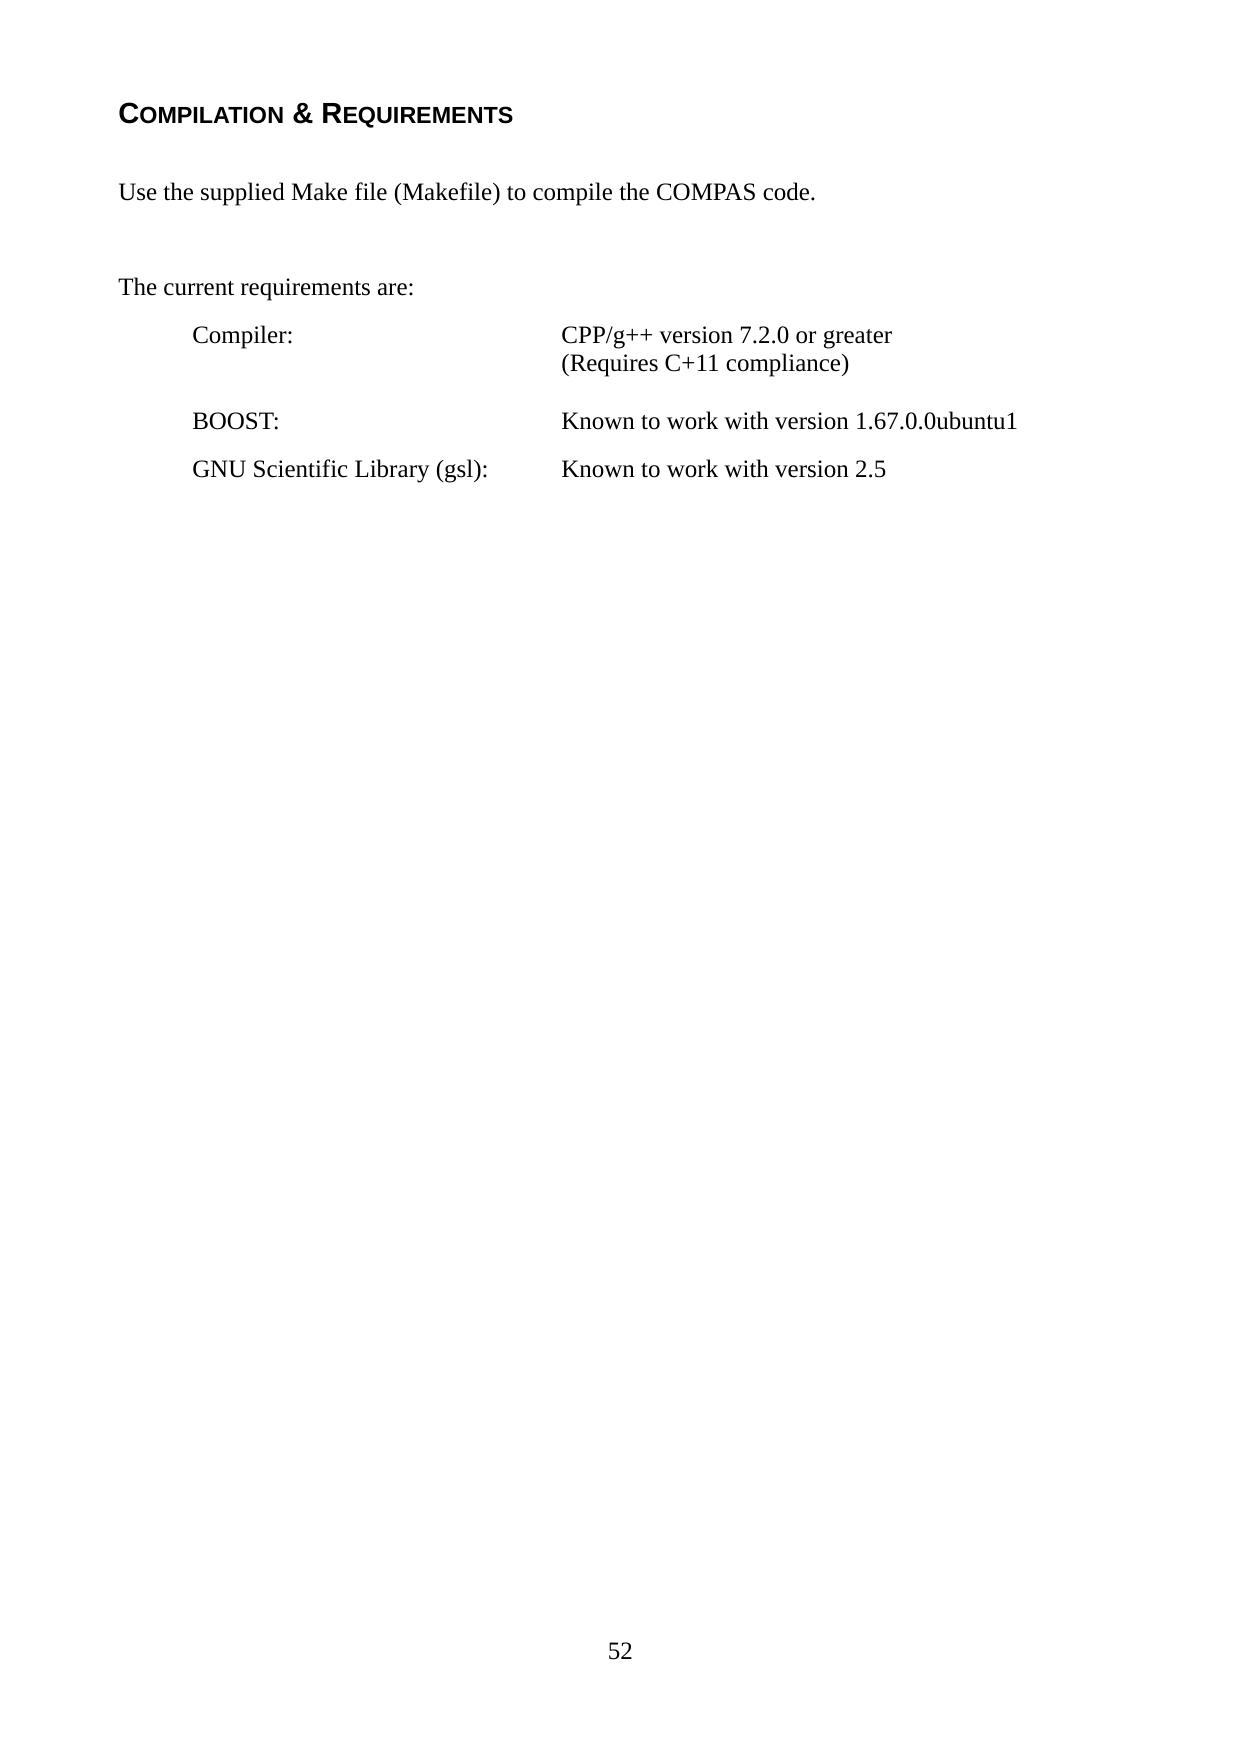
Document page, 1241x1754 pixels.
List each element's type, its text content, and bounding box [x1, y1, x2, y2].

text BOOST: Known to work with version 1.67.0.0ubuntu1 [118, 406, 1122, 435]
text (Requires C+11 compliance) [118, 348, 1122, 377]
text The current requirements are: [118, 272, 1122, 301]
text Use the supplied Make file (Makefile) to compile the COMPAS code. [118, 177, 1122, 206]
subtitle Compilation & Requirements [118, 96, 1122, 129]
text Compiler: CPP/g++ version 7.2.0 or greater [118, 320, 1122, 348]
text GNU Scientific Library (gsl): Known to work with version 2.5 [118, 454, 1122, 482]
